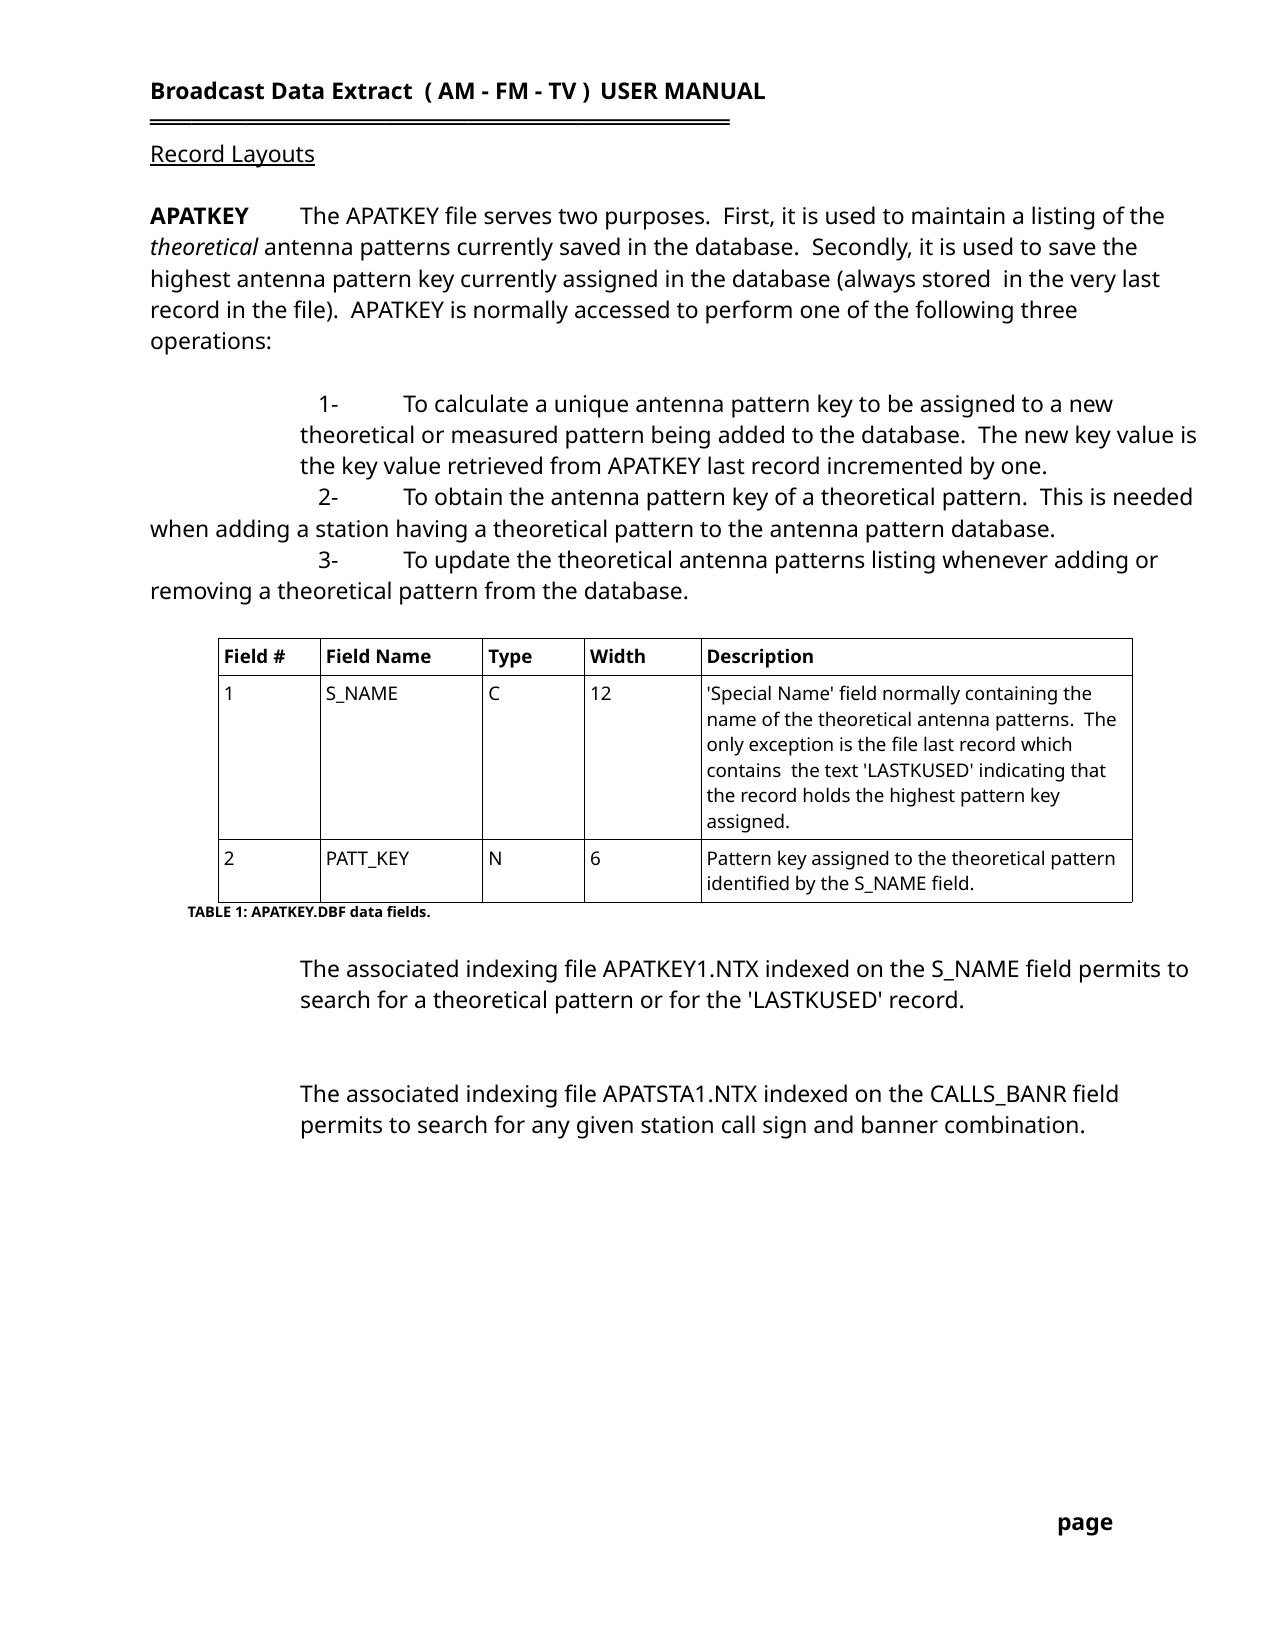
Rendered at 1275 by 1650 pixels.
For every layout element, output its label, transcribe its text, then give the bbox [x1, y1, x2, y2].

table_header Field # [219, 639, 320, 674]
table_cell 1 [219, 676, 320, 839]
table_header Description [702, 639, 1132, 674]
table_cell 'Special Name' field normally containing the name of the theoretical antenna patterns. The only exception is the file last record which contains the text 'LASTKUSED' indicating that the record holds the highest pattern key assigned. [702, 676, 1132, 839]
text The associated indexing file APATSTA1.NTX indexed on the CALLS_BANR field permits to search for any given station call sign and banner combination. [300, 1078, 1200, 1141]
text The associated indexing file APATKEY1.NTX indexed on the S_NAME field permits to search for a theoretical pattern or for the 'LASTKUSED' record. [300, 953, 1200, 1016]
table_cell 2 [219, 840, 320, 902]
table_cell 6 [585, 840, 701, 902]
table_header Width [585, 639, 701, 674]
text Record Layouts [150, 137, 1200, 169]
text APATKEY The APATKEY file serves two purposes. First, it is used to maintain a listing of the theoretical antenna patterns currently saved in the database. Secondly, it is used to save the highest antenna pattern key currently assigned in the database (always stored in the very last record in the file). APATKEY is normally accessed to perform one of the following three operations: [150, 200, 1200, 356]
table_cell 12 [585, 676, 701, 839]
text 1- To calculate a unique antenna pattern key to be assigned to a new theoretical or measured pattern being added to the database. The new key value is the key value retrieved from APATKEY last record incremented by one. [300, 387, 1200, 481]
text 2- To obtain the antenna pattern key of a theoretical pattern. This is needed when adding a station having a theoretical pattern to the antenna pattern database. [150, 481, 1200, 544]
text TABLE 1: APATKEY.DBF data fields. [150, 902, 1200, 922]
table_cell PATT_KEY [321, 840, 482, 902]
table_cell Pattern key assigned to the theoretical pattern identified by the S_NAME field. [702, 840, 1132, 902]
table_cell C [483, 676, 584, 839]
table_header Type [483, 639, 584, 674]
table_cell S_NAME [321, 676, 482, 839]
table_header Field Name [321, 639, 482, 674]
text 3- To update the theoretical antenna patterns listing whenever adding or removing a theoretical pattern from the database. [150, 544, 1200, 606]
table_cell N [483, 840, 584, 902]
